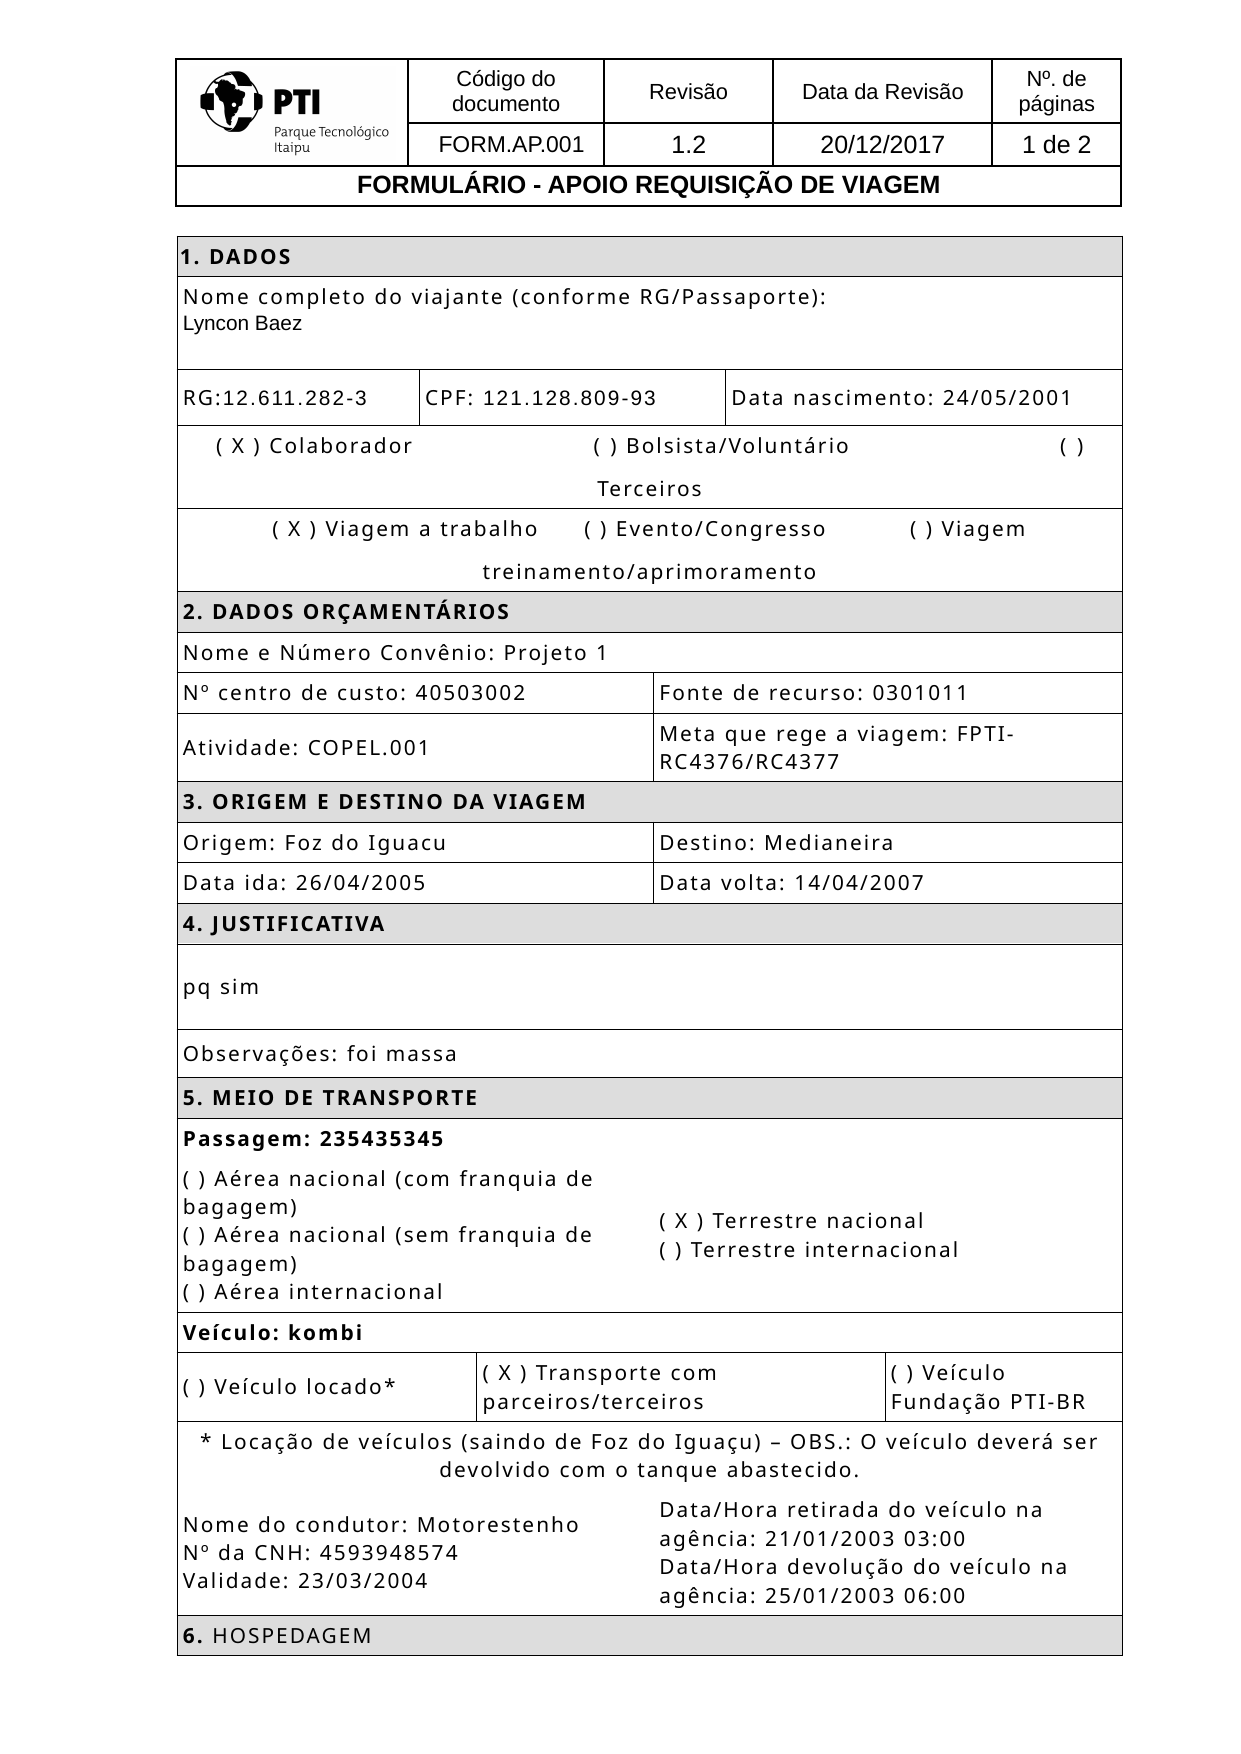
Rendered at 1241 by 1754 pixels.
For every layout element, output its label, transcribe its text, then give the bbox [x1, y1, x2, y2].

table_cell 3. ORIGEM E DESTINO DA VIAGEM [178, 782, 1122, 822]
picture [189, 66, 396, 161]
table_cell ( X ) Terrestre nacional ( ) Terrestre internacional [654, 1158, 1122, 1312]
table_cell Data volta: 14/04/2007 [654, 863, 1122, 902]
table_cell Destino: Medianeira [654, 823, 1122, 862]
table_cell Fonte de recurso: 0301011 [654, 673, 1122, 712]
table_cell Origem: Foz do Iguacu [178, 823, 653, 862]
table_cell * Locação de veículos (saindo de Foz do Iguaçu) – OBS.: O veículo deverá ser devolvido com o tanque abastecido. [178, 1422, 1122, 1490]
table_cell CPF: 121.128.809-93 [420, 370, 725, 425]
table_cell ( ) Veículo Fundação PTI-BR [886, 1353, 1122, 1421]
table_header 1. DADOS [178, 237, 1122, 276]
table_cell 2. DADOS ORÇAMENTÁRIOS [178, 592, 1122, 632]
table_cell Meta que rege a viagem: FPTI-RC4376/RC4377 [654, 714, 1122, 781]
table_cell 4. JUSTIFICATIVA [178, 904, 1122, 943]
table_cell ( X ) Transporte com parceiros/terceiros [477, 1353, 885, 1421]
table_cell Nome do condutor: Motorestenho Nº da CNH: 4593948574 Validade: 23/03/2004 [178, 1490, 653, 1615]
table_cell RG:12.611.282-3 [178, 370, 419, 425]
table_cell ( ) Veículo locado* [178, 1353, 476, 1421]
table_cell Passagem: 235435345 [178, 1119, 1122, 1158]
table_cell Veículo: kombi [178, 1313, 1122, 1352]
table_cell ( X ) Colaborador ( ) Bolsista/Voluntário ( ) Terceiros [178, 426, 1122, 508]
table_cell Nome e Número Convênio: Projeto 1 [178, 633, 1122, 672]
table_cell Data ida: 26/04/2005 [178, 863, 653, 902]
table_cell Atividade: COPEL.001 [178, 714, 653, 781]
table_cell pq sim [178, 945, 1122, 1029]
table_cell Nº centro de custo: 40503002 [178, 673, 653, 712]
table_cell Observações: foi massa [178, 1030, 1122, 1077]
table_cell 5. MEIO DE TRANSPORTE [178, 1078, 1122, 1118]
table_cell ( X ) Viagem a trabalho ( ) Evento/Congresso ( ) Viagem treinamento/aprimoramento [178, 509, 1122, 591]
table_cell ( ) Aérea nacional (com franquia de bagagem) ( ) Aérea nacional (sem franquia de bagagem) ( ) Aérea internacional [178, 1158, 653, 1312]
table_cell Data/Hora retirada do veículo na agência: 21/01/2003 03:00 Data/Hora devolução do veículo na agência: 25/01/2003 06:00 [654, 1490, 1122, 1615]
table_cell 6. HOSPEDAGEM [178, 1616, 1122, 1655]
table_cell Nome completo do viajante (conforme RG/Passaporte): Lyncon Baez [178, 277, 1122, 369]
table_cell Data nascimento: 24/05/2001 [726, 370, 1122, 425]
